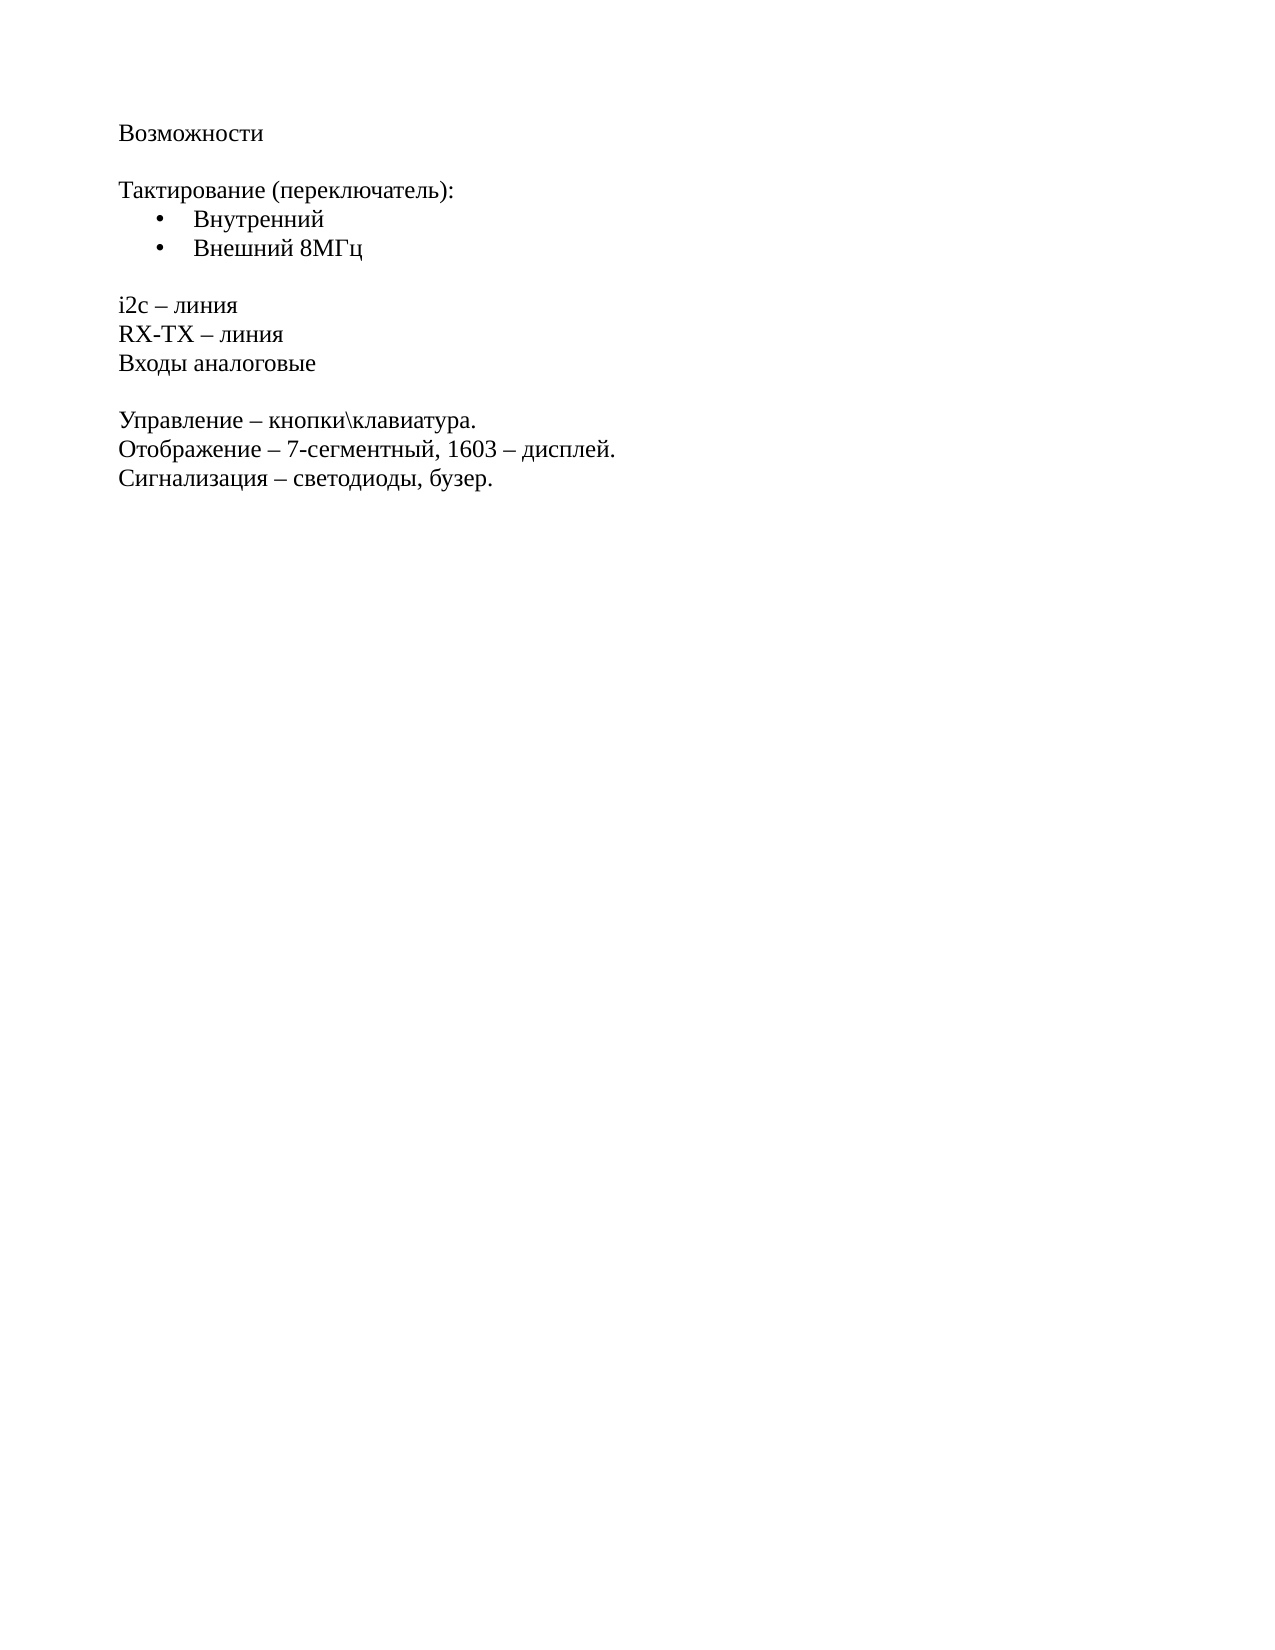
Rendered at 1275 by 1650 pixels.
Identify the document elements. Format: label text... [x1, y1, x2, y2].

text Возможности [118, 118, 1157, 147]
list Внешний 8МГц [156, 233, 1157, 262]
text Сигнализация – светодиоды, бузер. [118, 463, 1157, 492]
text i2c – линия [118, 291, 1157, 319]
text Отображение – 7-сегментный, 1603 – дисплей. [118, 434, 1157, 463]
text Управление – кнопки\клавиатура. [118, 406, 1157, 434]
list Внутренний [156, 204, 1157, 233]
text Входы аналоговые [118, 348, 1157, 377]
text Тактирование (переключатель): [118, 176, 1157, 204]
text RX-TX – линия [118, 319, 1157, 348]
